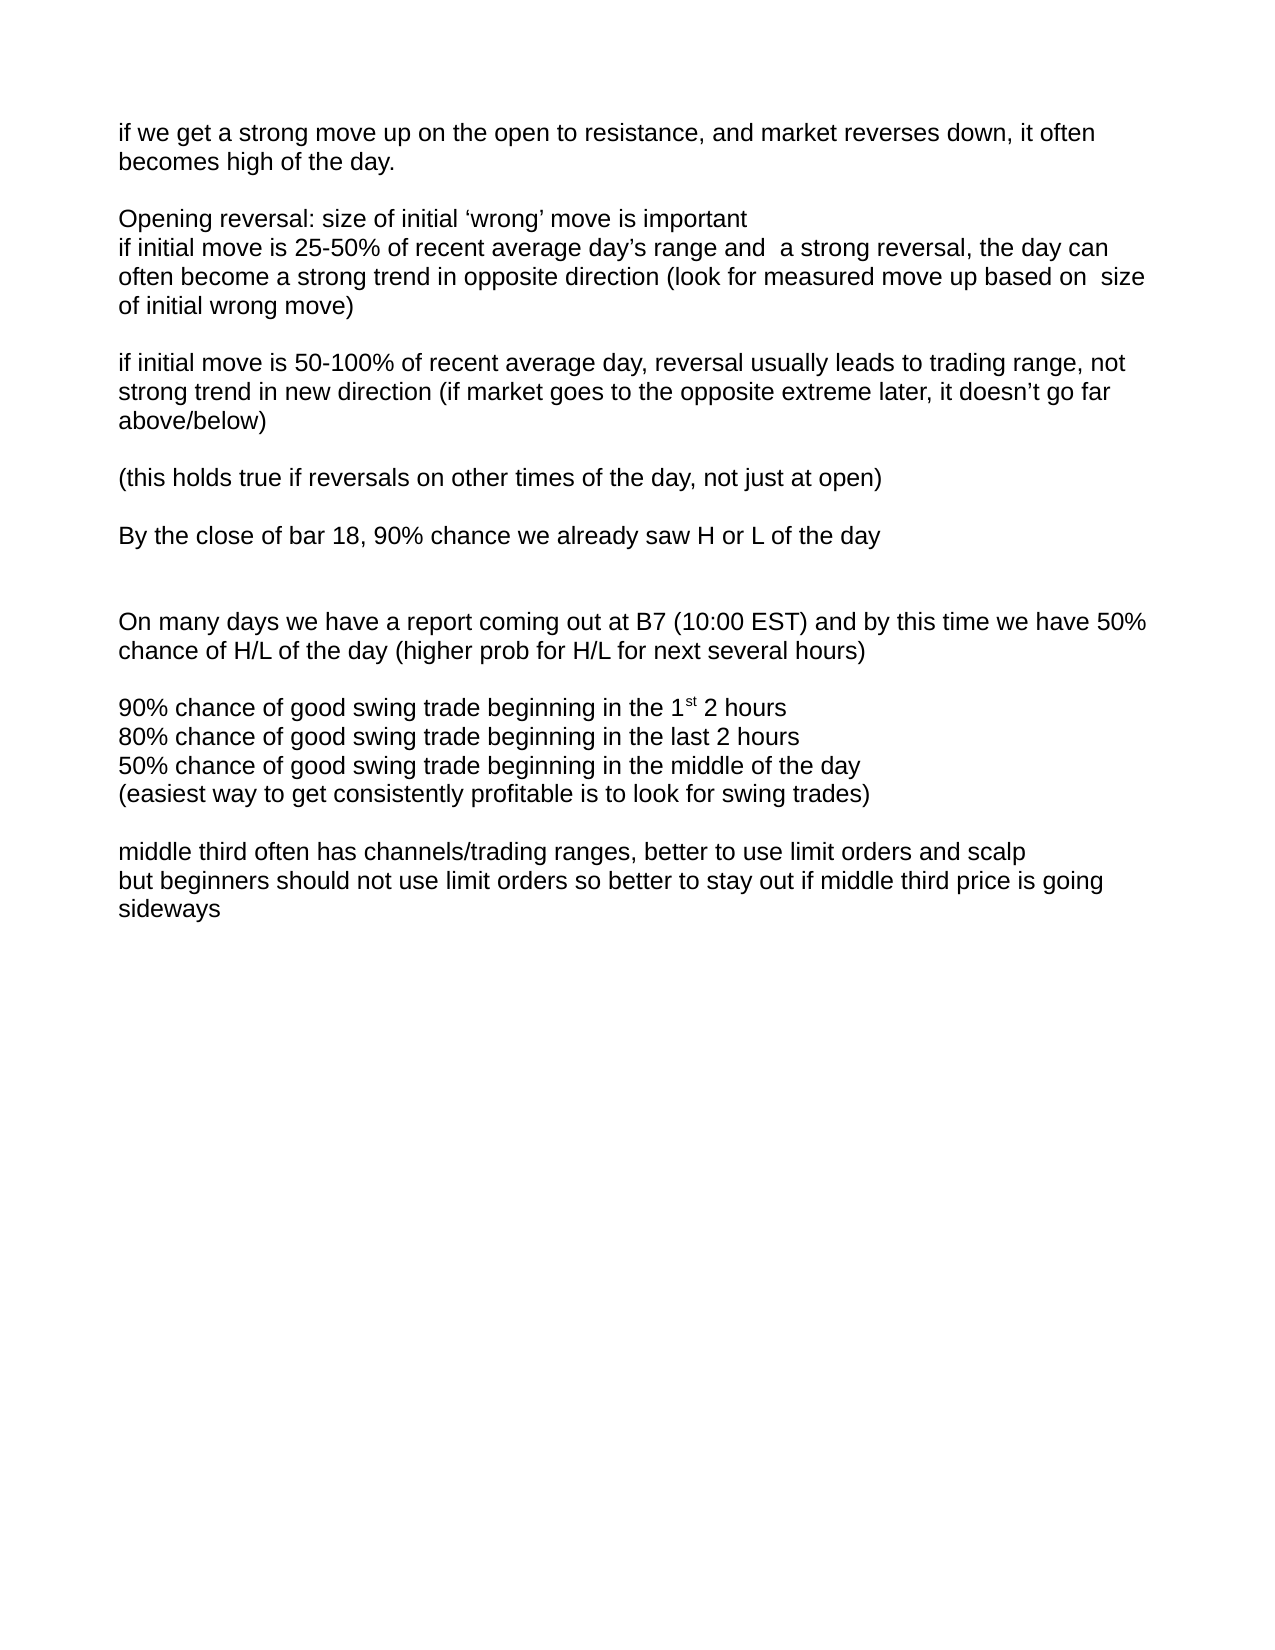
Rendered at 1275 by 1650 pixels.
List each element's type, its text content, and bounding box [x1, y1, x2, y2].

text By the close of bar 18, 90% chance we already saw H or L of the day [118, 521, 1157, 549]
text if initial move is 25-50% of recent average day’s range and a strong reversal, the day can often become a strong trend in opposite direction (look for measured move up based on size of initial wrong move) [118, 233, 1157, 319]
text (this holds true if reversals on other times of the day, not just at open) [118, 463, 1157, 492]
text 50% chance of good swing trade beginning in the middle of the day [118, 751, 1157, 779]
text if initial move is 50-100% of recent average day, reversal usually leads to trading range, not strong trend in new direction (if market goes to the opposite extreme later, it doesn’t go far above/below) [118, 348, 1157, 434]
text On many days we have a report coming out at B7 (10:00 EST) and by this time we have 50% chance of H/L of the day (higher prob for H/L for next several hours) [118, 607, 1157, 664]
text 90% chance of good swing trade beginning in the 1st 2 hours [118, 693, 1157, 722]
text (easiest way to get consistently profitable is to look for swing trades) [118, 779, 1157, 808]
text 80% chance of good swing trade beginning in the last 2 hours [118, 722, 1157, 751]
text Opening reversal: size of initial ‘wrong’ move is important [118, 204, 1157, 233]
text middle third often has channels/trading ranges, better to use limit orders and scalp [118, 837, 1157, 866]
text if we get a strong move up on the open to resistance, and market reverses down, it often becomes high of the day. [118, 118, 1157, 176]
text but beginners should not use limit orders so better to stay out if middle third price is going sideways [118, 866, 1157, 923]
